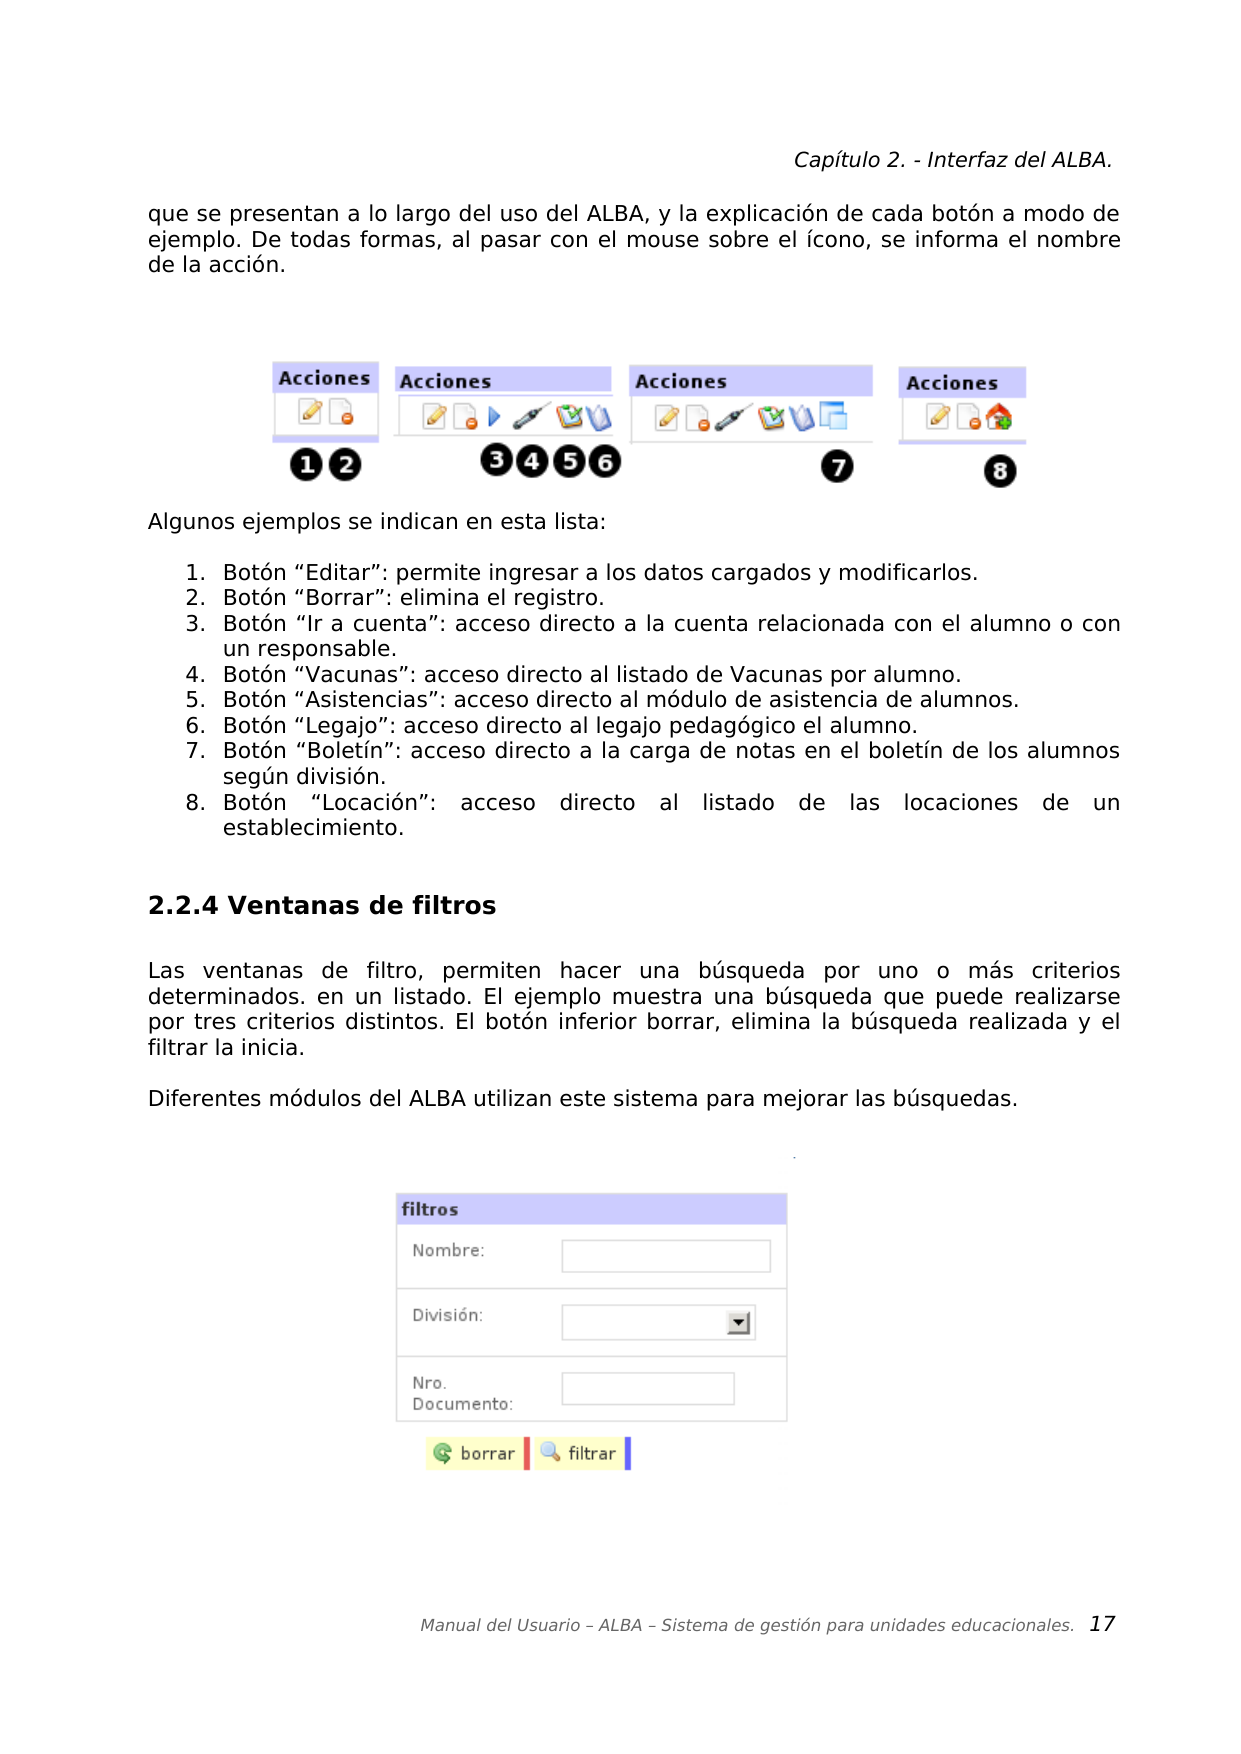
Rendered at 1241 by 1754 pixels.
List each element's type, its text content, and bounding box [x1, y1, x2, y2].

text que se presentan a lo largo del uso del ALBA, y la explicación de cada botón a modo de ejemplo. De todas formas, al pasar con el mouse sobre el ícono, se informa el nombre de la acción. [148, 201, 1122, 278]
text Diferentes módulos del ALBA utilizan este sistema para mejorar las búsquedas. [148, 1086, 1122, 1112]
list Botón “Asistencias”: acceso directo al módulo de asistencia de alumnos. [185, 688, 1122, 713]
subtitle 2.2.4 Ventanas de filtros [148, 891, 1122, 920]
text Algunos ejemplos se indican en esta lista: [148, 343, 1122, 534]
list Botón “Vacunas”: acceso directo al listado de Vacunas por alumno. [185, 662, 1122, 688]
list Botón “Ir a cuenta”: acceso directo a la cuenta relacionada con el alumno o con un responsable. [185, 611, 1122, 662]
list Botón “Editar”: permite ingresar a los datos cargados y modificarlos. [185, 560, 1122, 586]
list Botón “Borrar”: elimina el registro. [185, 586, 1122, 611]
text Las ventanas de filtro, permiten hacer una búsqueda por uno o más criterios determinados. en un listado. El ejemplo muestra una búsqueda que puede realizarse por tres criterios distintos. El botón inferior borrar, elimina la búsqueda realizada y el filtrar la inicia. [148, 958, 1122, 1061]
picture [384, 1157, 803, 1508]
list Botón “Locación”: acceso directo al listado de las locaciones de un establecimiento. [185, 790, 1122, 841]
list Botón “Boletín”: acceso directo a la carga de notas en el boletín de los alumnos según división. [185, 739, 1122, 790]
picture [234, 343, 1041, 509]
list Botón “Legajo”: acceso directo al legajo pedagógico el alumno. [185, 713, 1122, 739]
